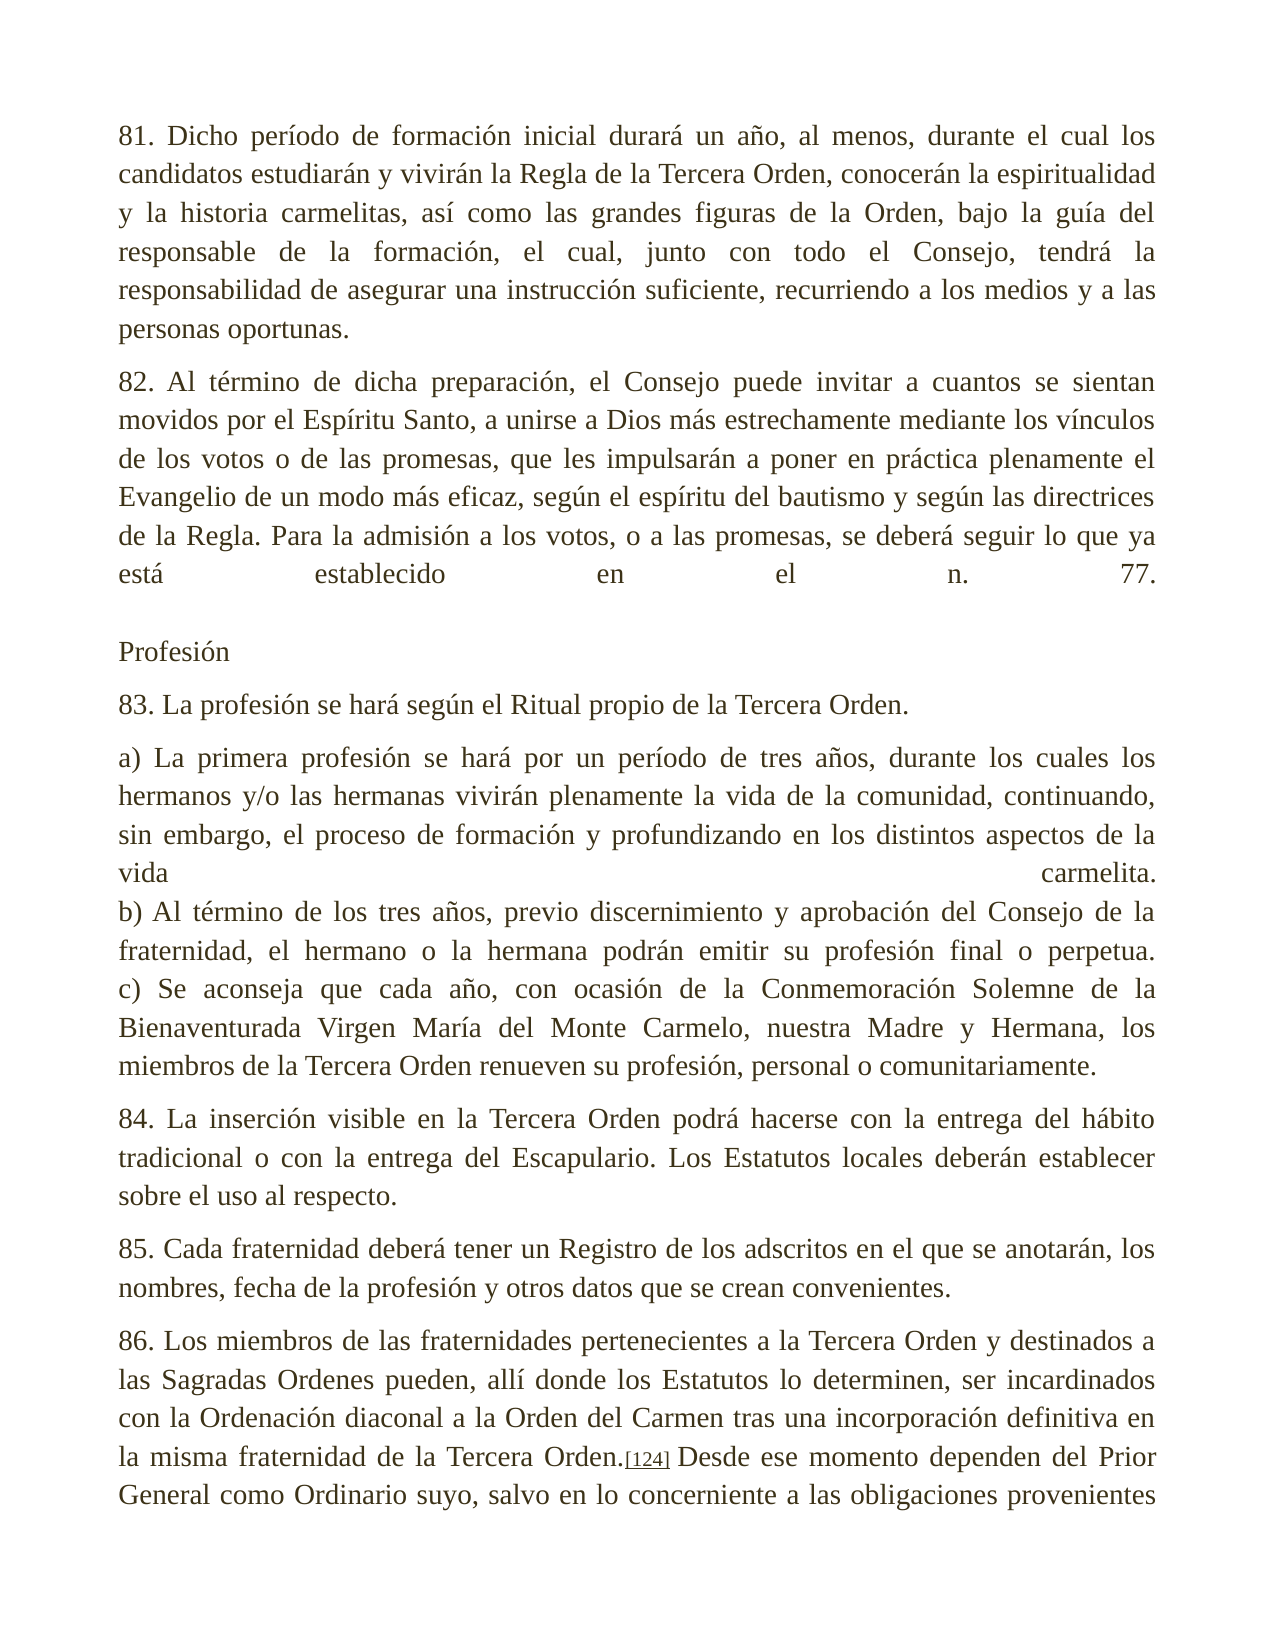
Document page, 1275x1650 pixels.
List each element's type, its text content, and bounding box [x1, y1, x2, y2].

text 82. Al término de dicha preparación, el Consejo puede invitar a cuantos se sientan movidos por el Espíritu Santo, a unirse a Dios más estrechamente mediante los vínculos de los votos o de las promesas, que les impulsarán a poner en práctica plenamente el Evangelio de un modo más eficaz, según el espíritu del bautismo y según las directrices de la Regla. Para la admisión a los votos, o a las promesas, se deberá seguir lo que ya está establecido en el n. 77. Profesión [118, 364, 1157, 667]
text a) La primera profesión se hará por un período de tres años, durante los cuales los hermanos y/o las hermanas vivirán plenamente la vida de la comunidad, continuando, sin embargo, el proceso de formación y profundizando en los distintos aspectos de la vida carmelita. b) Al término de los tres años, previo discernimiento y aprobación del Consejo de la fraternidad, el hermano o la hermana podrán emitir su profesión final o perpetua. c) Se aconseja que cada año, con ocasión de la Conmemoración Solemne de la Bienaventurada Virgen María del Monte Carmelo, nuestra Madre y Hermana, los miembros de la Tercera Orden renueven su profesión, personal o comunitariamente. [118, 740, 1157, 1082]
text 86. Los miembros de las fraternidades pertenecientes a la Tercera Orden y destinados a las Sagradas Ordenes pueden, allí donde los Estatutos lo determinen, ser incardinados con la Ordenación diaconal a la Orden del Carmen tras una incorporación definitiva en la misma fraternidad de la Tercera Orden.[124] Desde ese momento dependen del Prior General como Ordinario suyo, salvo en lo concerniente a las obligaciones provenientes [118, 1323, 1157, 1511]
text 81. Dicho período de formación inicial durará un año, al menos, durante el cual los candidatos estudiarán y vivirán la Regla de la Tercera Orden, conocerán la espiritualidad y la historia carmelitas, así como las grandes figuras de la Orden, bajo la guía del responsable de la formación, el cual, junto con todo el Consejo, tendrá la responsabilidad de asegurar una instrucción suficiente, recurriendo a los medios y a las personas oportunas. [118, 118, 1157, 344]
text 83. La profesión se hará según el Ritual propio de la Tercera Orden. [118, 687, 1157, 720]
text 84. La inserción visible en la Tercera Orden podrá hacerse con la entrega del hábito tradicional o con la entrega del Escapulario. Los Estatutos locales deberán establecer sobre el uso al respecto. [118, 1101, 1157, 1212]
text 85. Cada fraternidad deberá tener un Registro de los adscritos en el que se anotarán, los nombres, fecha de la profesión y otros datos que se crean convenientes. [118, 1232, 1157, 1304]
